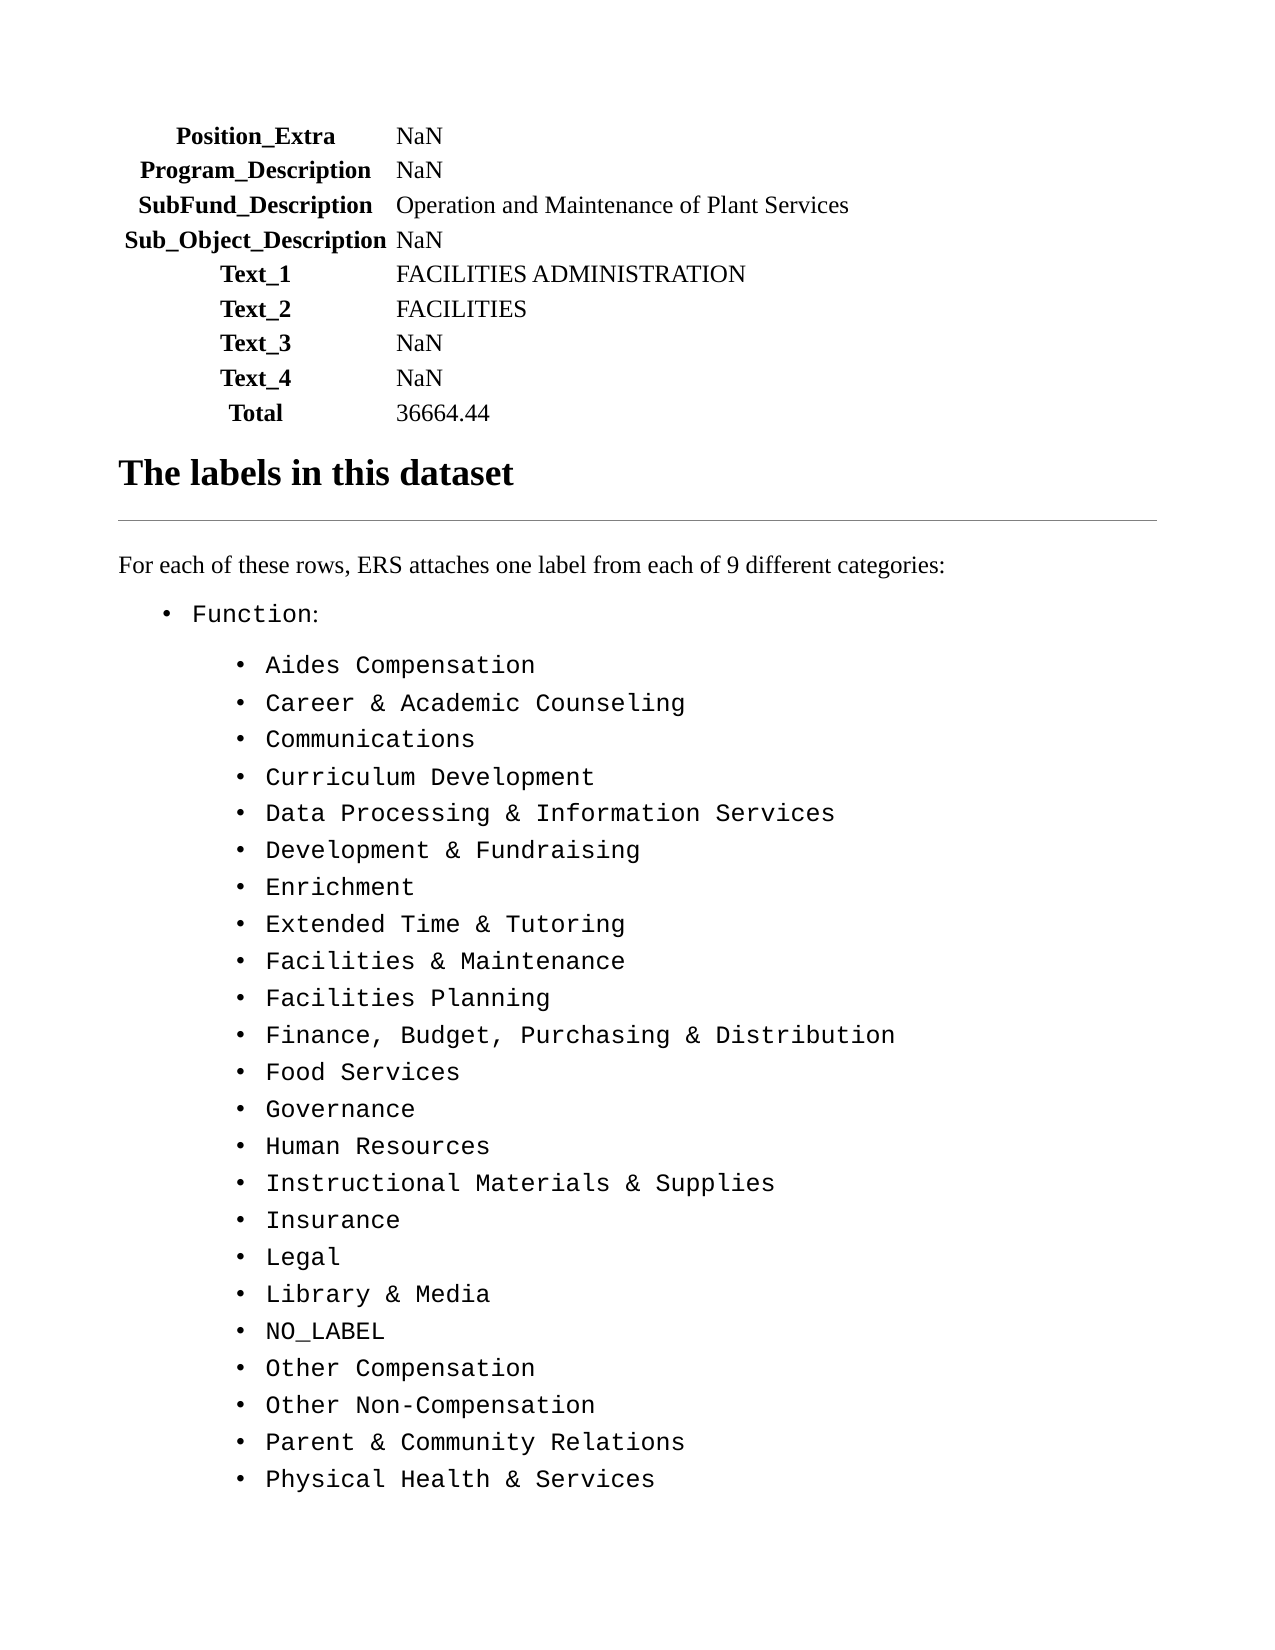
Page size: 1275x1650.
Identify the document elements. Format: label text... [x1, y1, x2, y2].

list Function: [162, 599, 1157, 630]
list Career & Academic Counseling [236, 688, 1157, 718]
list Finance, Budget, Purchasing & Distribution [236, 1020, 1157, 1051]
table_cell 36664.44 [393, 395, 860, 429]
list Parent & Community Relations [236, 1427, 1157, 1458]
list Insurance [236, 1205, 1157, 1236]
table_cell NaN [393, 360, 860, 395]
list Data Processing & Information Services [236, 798, 1157, 829]
table_cell NaN [393, 222, 860, 256]
table_cell Text_1 [118, 256, 393, 291]
list Curriculum Development [236, 762, 1157, 792]
table_cell Text_4 [118, 360, 393, 395]
list Communications [236, 724, 1157, 755]
list Library & Media [236, 1279, 1157, 1310]
table_cell SubFund_Description [118, 187, 393, 222]
table_cell Operation and Maintenance of Plant Services [393, 187, 860, 222]
table_cell Text_3 [118, 326, 393, 360]
table_cell Total [118, 395, 393, 429]
subtitle The labels in this dataset [118, 450, 1157, 493]
table_cell Position_Extra [118, 118, 393, 153]
list Facilities & Maintenance [236, 946, 1157, 977]
list Instructional Materials & Supplies [236, 1168, 1157, 1199]
table_cell NaN [393, 326, 860, 360]
list Food Services [236, 1057, 1157, 1088]
table_cell Program_Description [118, 153, 393, 187]
list Other Compensation [236, 1353, 1157, 1384]
list Extended Time & Tutoring [236, 909, 1157, 940]
table_cell Sub_Object_Description [118, 222, 393, 256]
text For each of these rows, ERS attaches one label from each of 9 different categories: [118, 550, 1157, 579]
list Human Resources [236, 1131, 1157, 1162]
list Governance [236, 1094, 1157, 1125]
list Enrichment [236, 872, 1157, 903]
list Facilities Planning [236, 983, 1157, 1014]
list Other Non-Compensation [236, 1390, 1157, 1421]
list Physical Health & Services [236, 1464, 1157, 1495]
table_cell FACILITIES ADMINISTRATION [393, 256, 860, 291]
list Development & Fundraising [236, 836, 1157, 866]
table_cell FACILITIES [393, 291, 860, 326]
table_cell NaN [393, 118, 860, 153]
table_cell NaN [393, 153, 860, 187]
table_cell Text_2 [118, 291, 393, 326]
list Aides Compensation [236, 651, 1157, 681]
list NO_LABEL [236, 1316, 1157, 1347]
list Legal [236, 1242, 1157, 1273]
